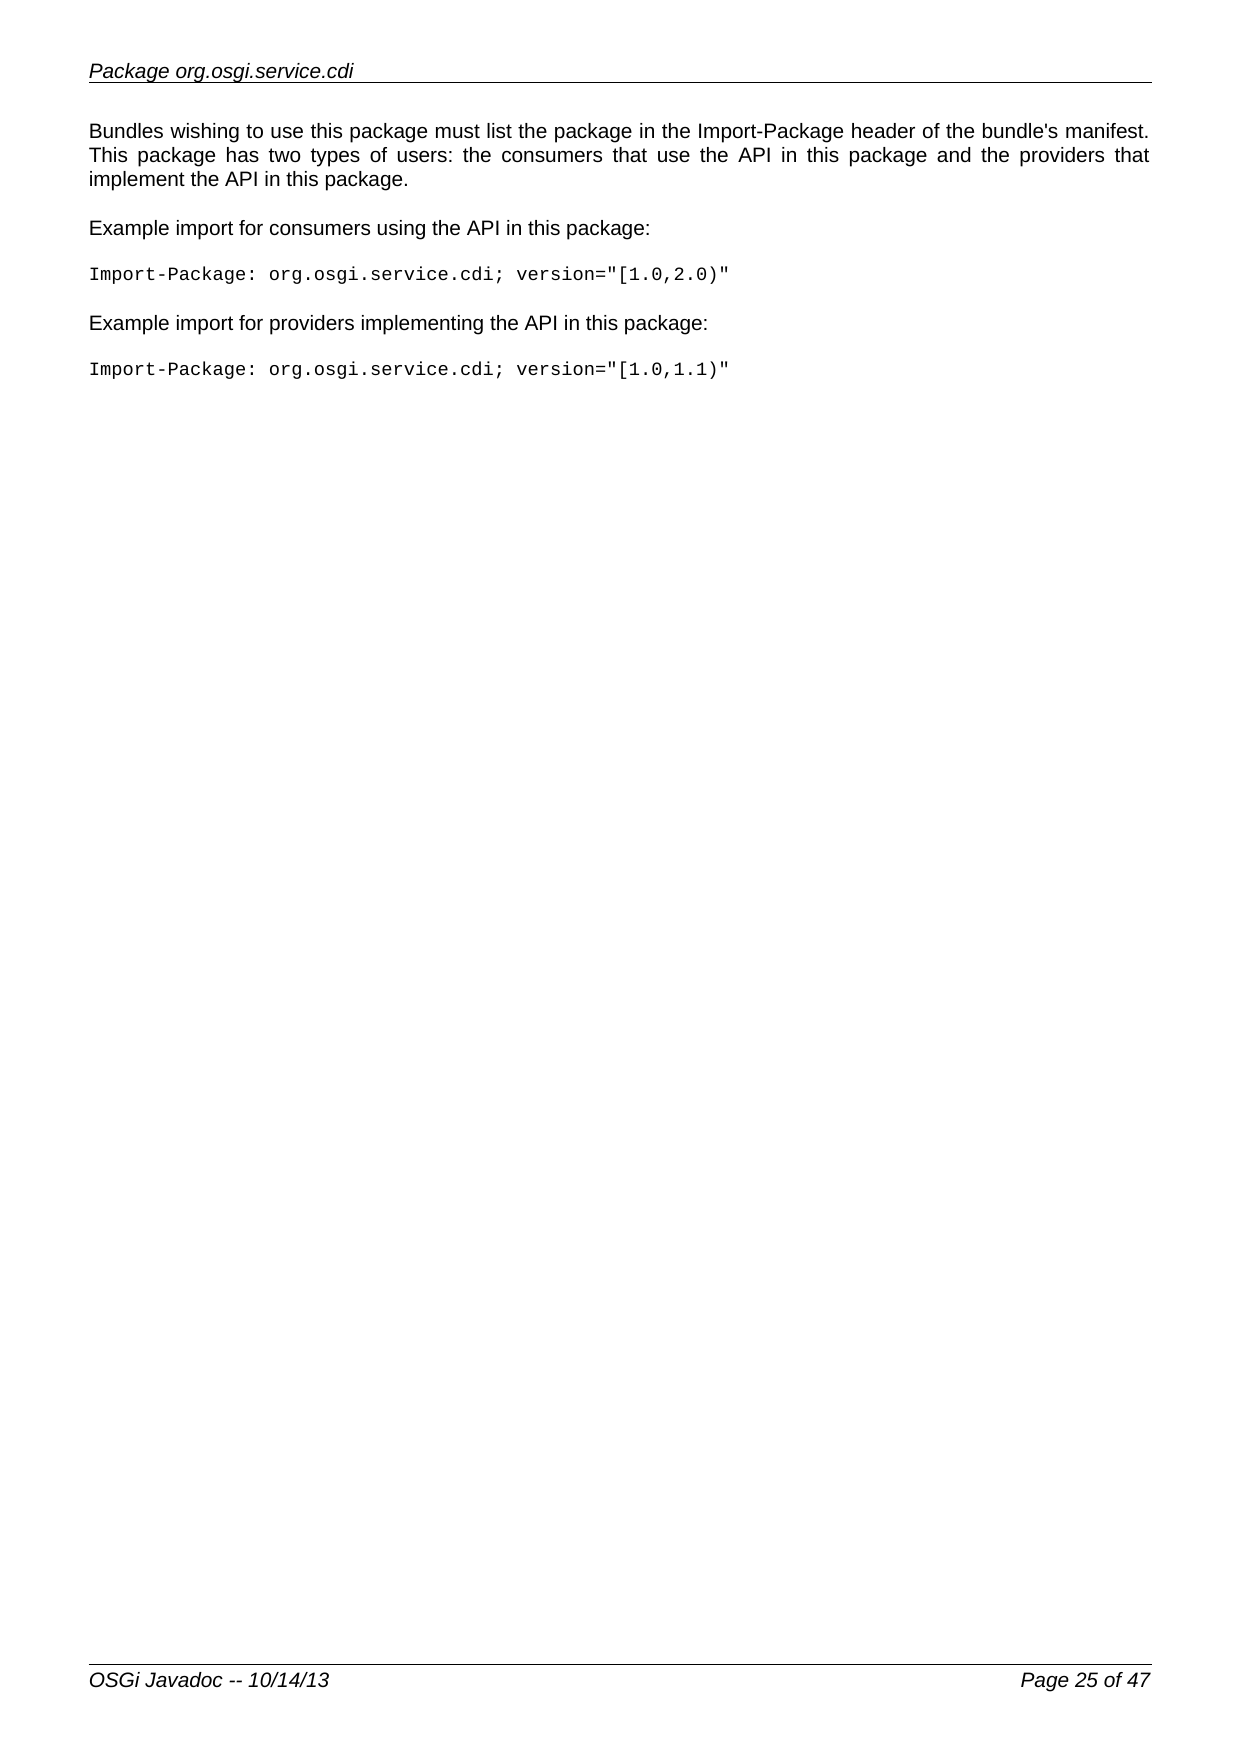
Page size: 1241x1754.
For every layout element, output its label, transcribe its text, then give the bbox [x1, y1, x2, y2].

text Bundles wishing to use this package must list the package in the Import-Package header of the bundle's manifest. This package has two types of users: the consumers that use the API in this package and the providers that implement the API in this package. [88, 118, 1152, 190]
text Example import for consumers using the API in this package: [88, 215, 1152, 239]
text Import-Package: org.osgi.service.cdi; version="[1.0,1.1)" [88, 359, 1152, 381]
text Import-Package: org.osgi.service.cdi; version="[1.0,2.0)" [88, 264, 1152, 286]
text Example import for providers implementing the API in this package: [88, 311, 1152, 334]
